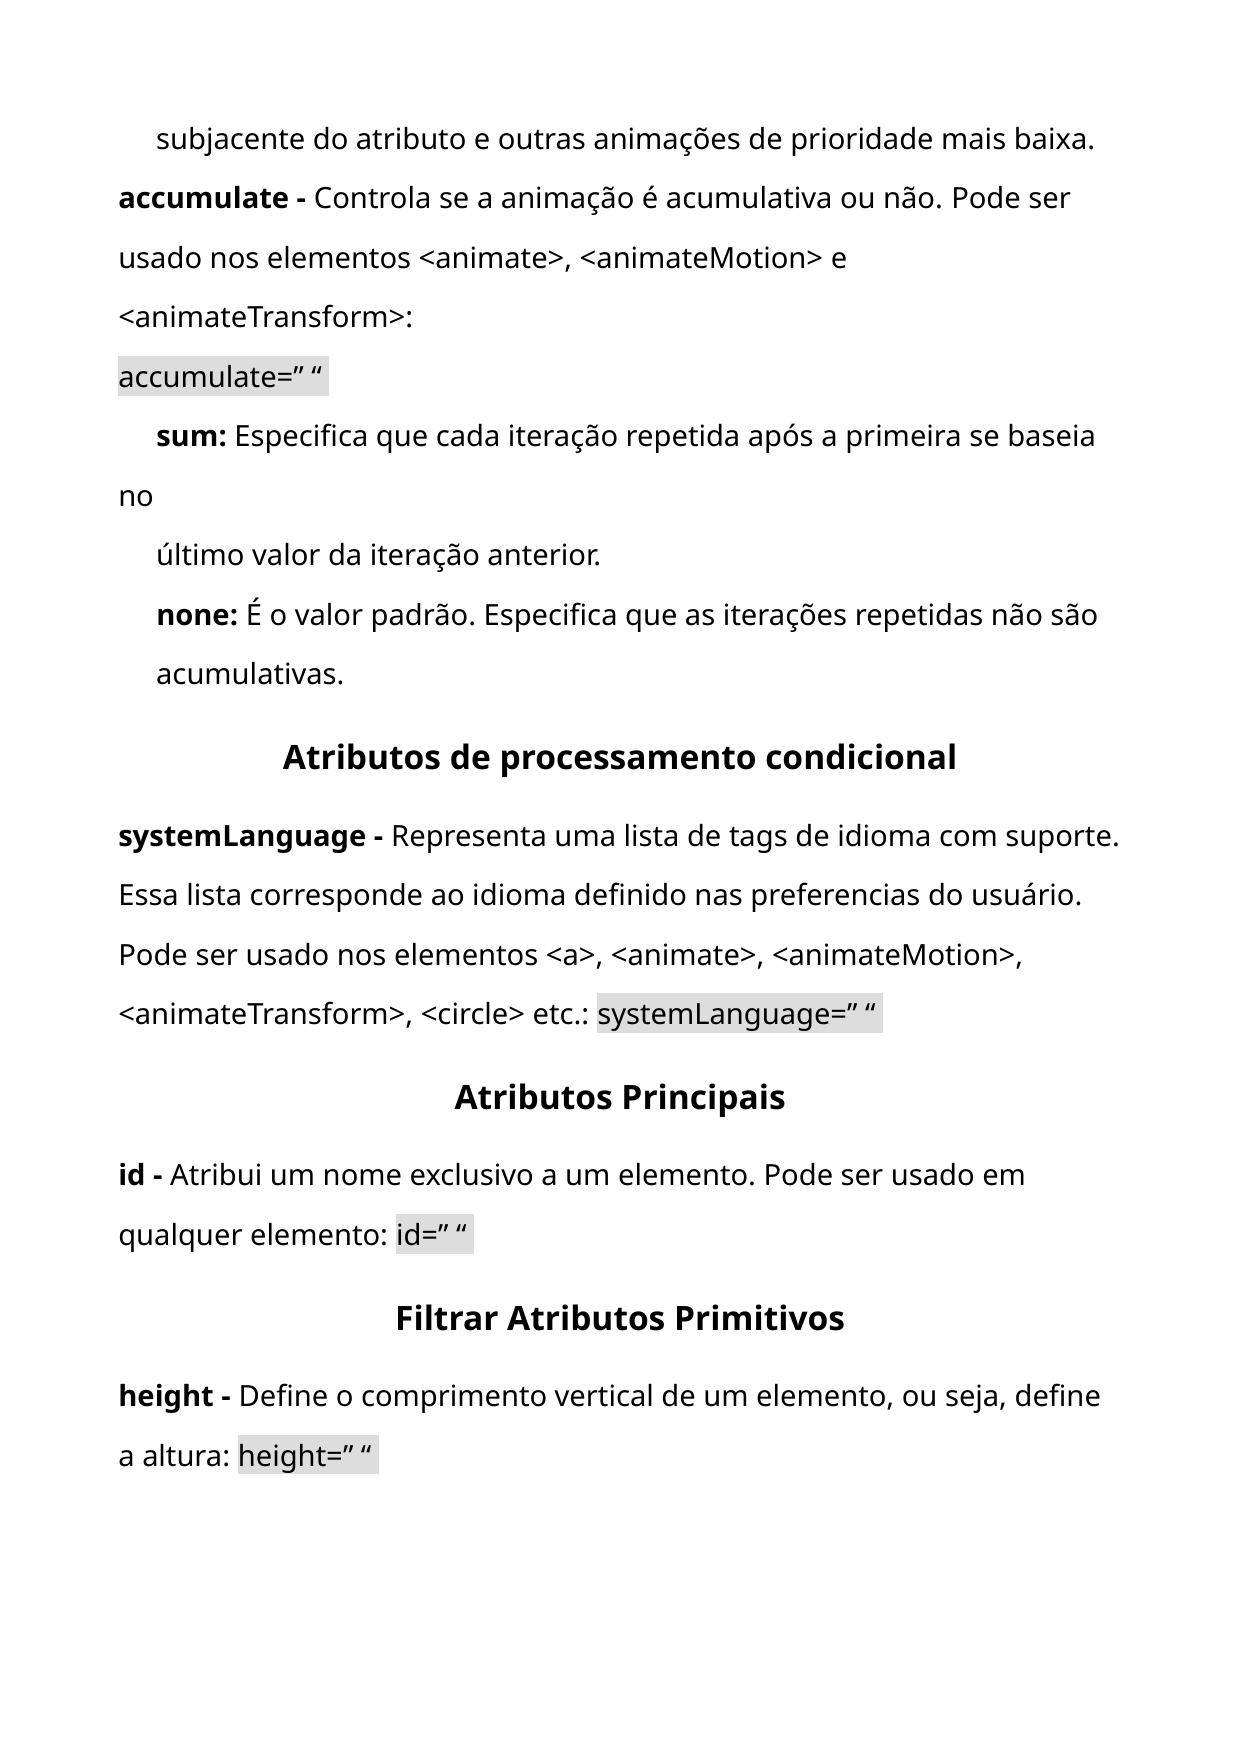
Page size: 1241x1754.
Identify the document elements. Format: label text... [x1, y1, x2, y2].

text acumulativas. [118, 653, 1122, 693]
text height - Define o comprimento vertical de um elemento, ou seja, define a altura: height=” “ [118, 1375, 1122, 1474]
text último valor da iteração anterior. [118, 534, 1122, 574]
subtitle Atributos de processamento condicional [118, 734, 1122, 779]
subtitle Filtrar Atributos Primitivos [118, 1294, 1122, 1340]
text id - Atribui um nome exclusivo a um elemento. Pode ser usado em qualquer elemento: id=” “ [118, 1154, 1122, 1254]
text systemLanguage - Representa uma lista de tags de idioma com suporte. Essa lista corresponde ao idioma definido nas preferencias do usuário. Pode ser usado nos elementos <a>, <animate>, <animateMotion>, <animateTransform>, <circle> etc.: systemLanguage=” “ [118, 815, 1122, 1033]
subtitle Atributos Principais [118, 1073, 1122, 1119]
text accumulate=” “ [118, 356, 1122, 396]
text none: É o valor padrão. Especifica que as iterações repetidas não são [118, 594, 1122, 634]
text sum: Especifica que cada iteração repetida após a primeira se baseia no [118, 416, 1122, 515]
text subjacente do atributo e outras animações de prioridade mais baixa. [118, 118, 1122, 158]
text accumulate - Controla se a animação é acumulativa ou não. Pode ser usado nos elementos <animate>, <animateMotion> e <animateTransform>: [118, 178, 1122, 336]
